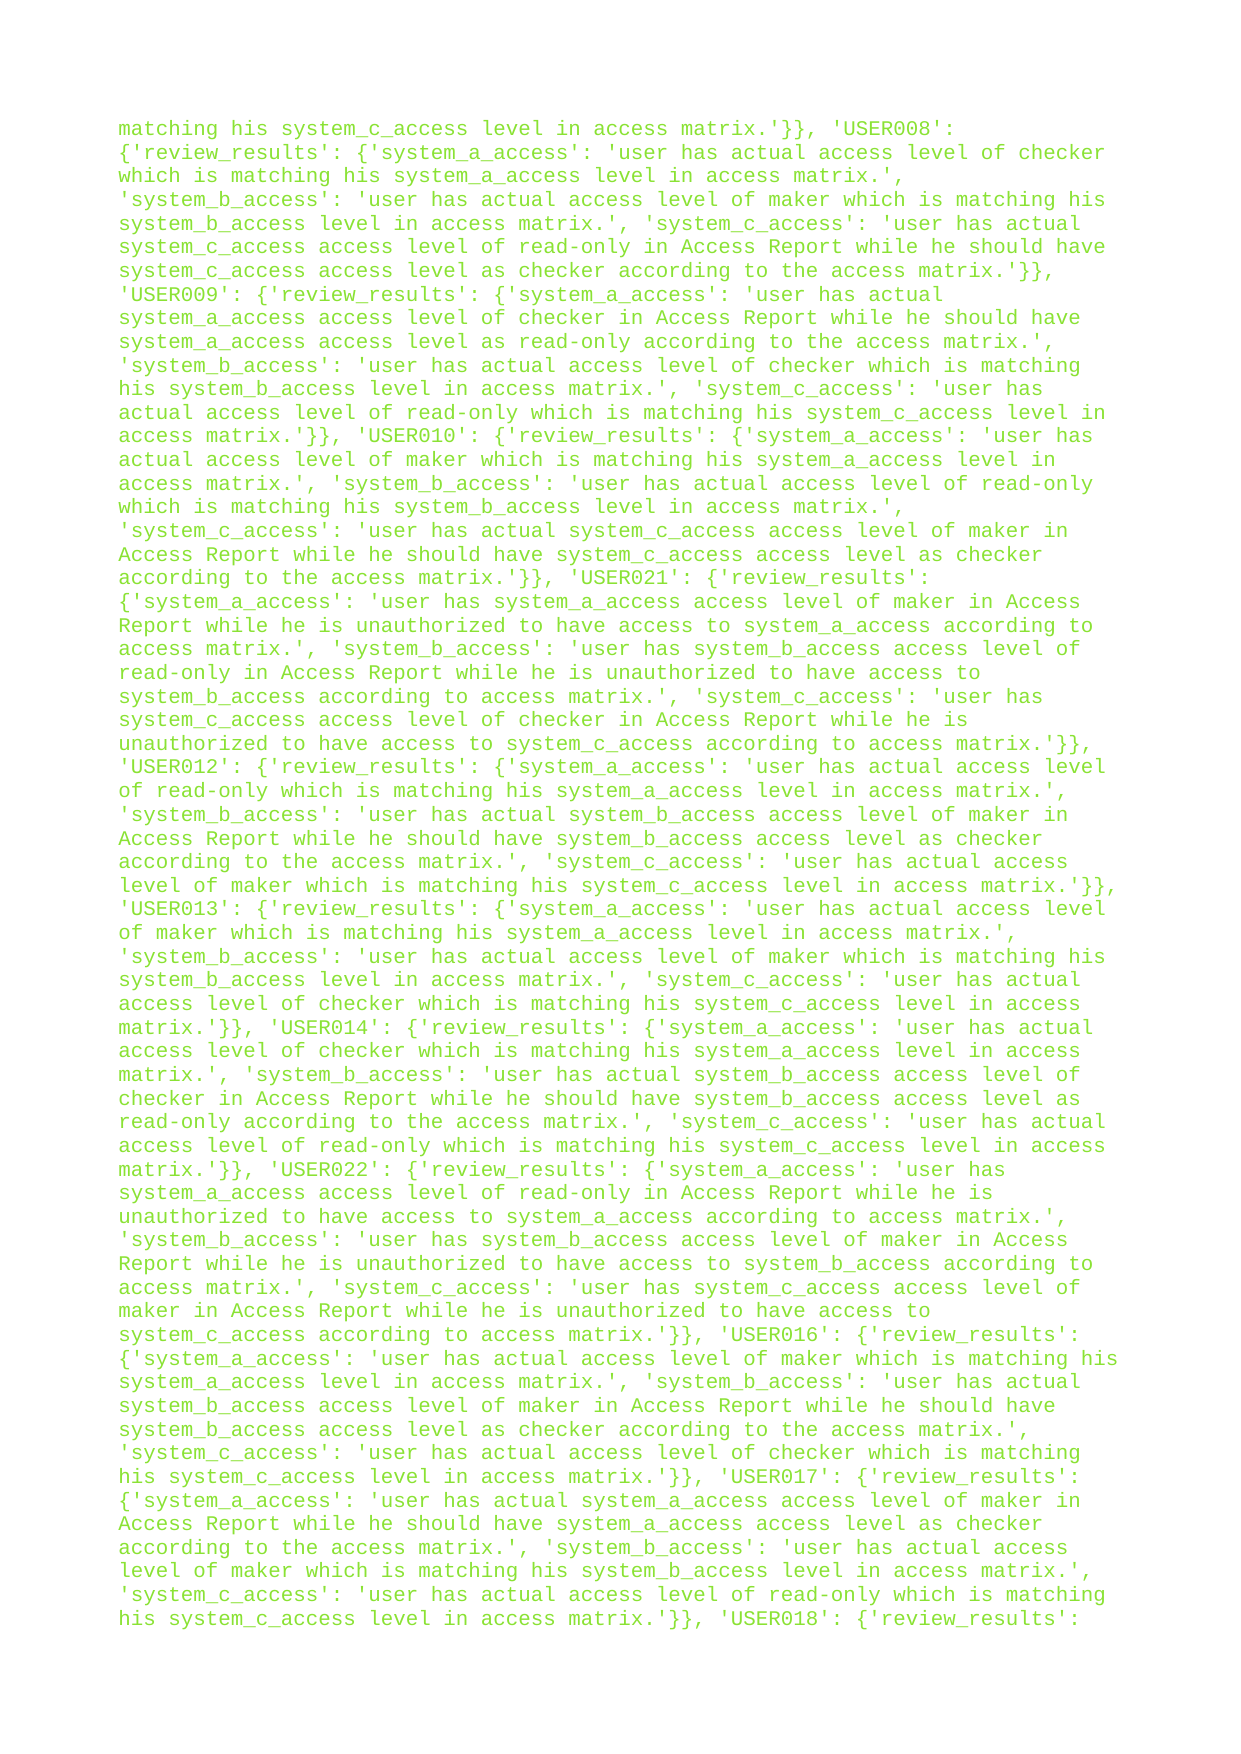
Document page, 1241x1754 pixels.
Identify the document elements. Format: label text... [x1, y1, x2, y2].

text matching his system_c_access level in access matrix.'}}, 'USER008': {'review_results': {'system_a_access': 'user has actual access level of checker which is matching his system_a_access level in access matrix.', 'system_b_access': 'user has actual access level of maker which is matching his system_b_access level in access matrix.', 'system_c_access': 'user has actual system_c_access access level of read-only in Access Report while he should have system_c_access access level as checker according to the access matrix.'}}, 'USER009': {'review_results': {'system_a_access': 'user has actual system_a_access access level of checker in Access Report while he should have system_a_access access level as read-only according to the access matrix.', 'system_b_access': 'user has actual access level of checker which is matching his system_b_access level in access matrix.', 'system_c_access': 'user has actual access level of read-only which is matching his system_c_access level in access matrix.'}}, 'USER010': {'review_results': {'system_a_access': 'user has actual access level of maker which is matching his system_a_access level in access matrix.', 'system_b_access': 'user has actual access level of read-only which is matching his system_b_access level in access matrix.', 'system_c_access': 'user has actual system_c_access access level of maker in Access Report while he should have system_c_access access level as checker according to the access matrix.'}}, 'USER021': {'review_results': {'system_a_access': 'user has system_a_access access level of maker in Access Report while he is unauthorized to have access to system_a_access according to access matrix.', 'system_b_access': 'user has system_b_access access level of read-only in Access Report while he is unauthorized to have access to system_b_access according to access matrix.', 'system_c_access': 'user has system_c_access access level of checker in Access Report while he is unauthorized to have access to system_c_access according to access matrix.'}}, 'USER012': {'review_results': {'system_a_access': 'user has actual access level of read-only which is matching his system_a_access level in access matrix.', 'system_b_access': 'user has actual system_b_access access level of maker in Access Report while he should have system_b_access access level as checker according to the access matrix.', 'system_c_access': 'user has actual access level of maker which is matching his system_c_access level in access matrix.'}}, 'USER013': {'review_results': {'system_a_access': 'user has actual access level of maker which is matching his system_a_access level in access matrix.', 'system_b_access': 'user has actual access level of maker which is matching his system_b_access level in access matrix.', 'system_c_access': 'user has actual access level of checker which is matching his system_c_access level in access matrix.'}}, 'USER014': {'review_results': {'system_a_access': 'user has actual access level of checker which is matching his system_a_access level in access matrix.', 'system_b_access': 'user has actual system_b_access access level of checker in Access Report while he should have system_b_access access level as read-only according to the access matrix.', 'system_c_access': 'user has actual access level of read-only which is matching his system_c_access level in access matrix.'}}, 'USER022': {'review_results': {'system_a_access': 'user has system_a_access access level of read-only in Access Report while he is unauthorized to have access to system_a_access according to access matrix.', 'system_b_access': 'user has system_b_access access level of maker in Access Report while he is unauthorized to have access to system_b_access according to access matrix.', 'system_c_access': 'user has system_c_access access level of maker in Access Report while he is unauthorized to have access to system_c_access according to access matrix.'}}, 'USER016': {'review_results': {'system_a_access': 'user has actual access level of maker which is matching his system_a_access level in access matrix.', 'system_b_access': 'user has actual system_b_access access level of maker in Access Report while he should have system_b_access access level as checker according to the access matrix.', 'system_c_access': 'user has actual access level of checker which is matching his system_c_access level in access matrix.'}}, 'USER017': {'review_results': {'system_a_access': 'user has actual system_a_access access level of maker in Access Report while he should have system_a_access access level as checker according to the access matrix.', 'system_b_access': 'user has actual access level of maker which is matching his system_b_access level in access matrix.', 'system_c_access': 'user has actual access level of read-only which is matching his system_c_access level in access matrix.'}}, 'USER018': {'review_results': [118, 118, 1122, 1631]
